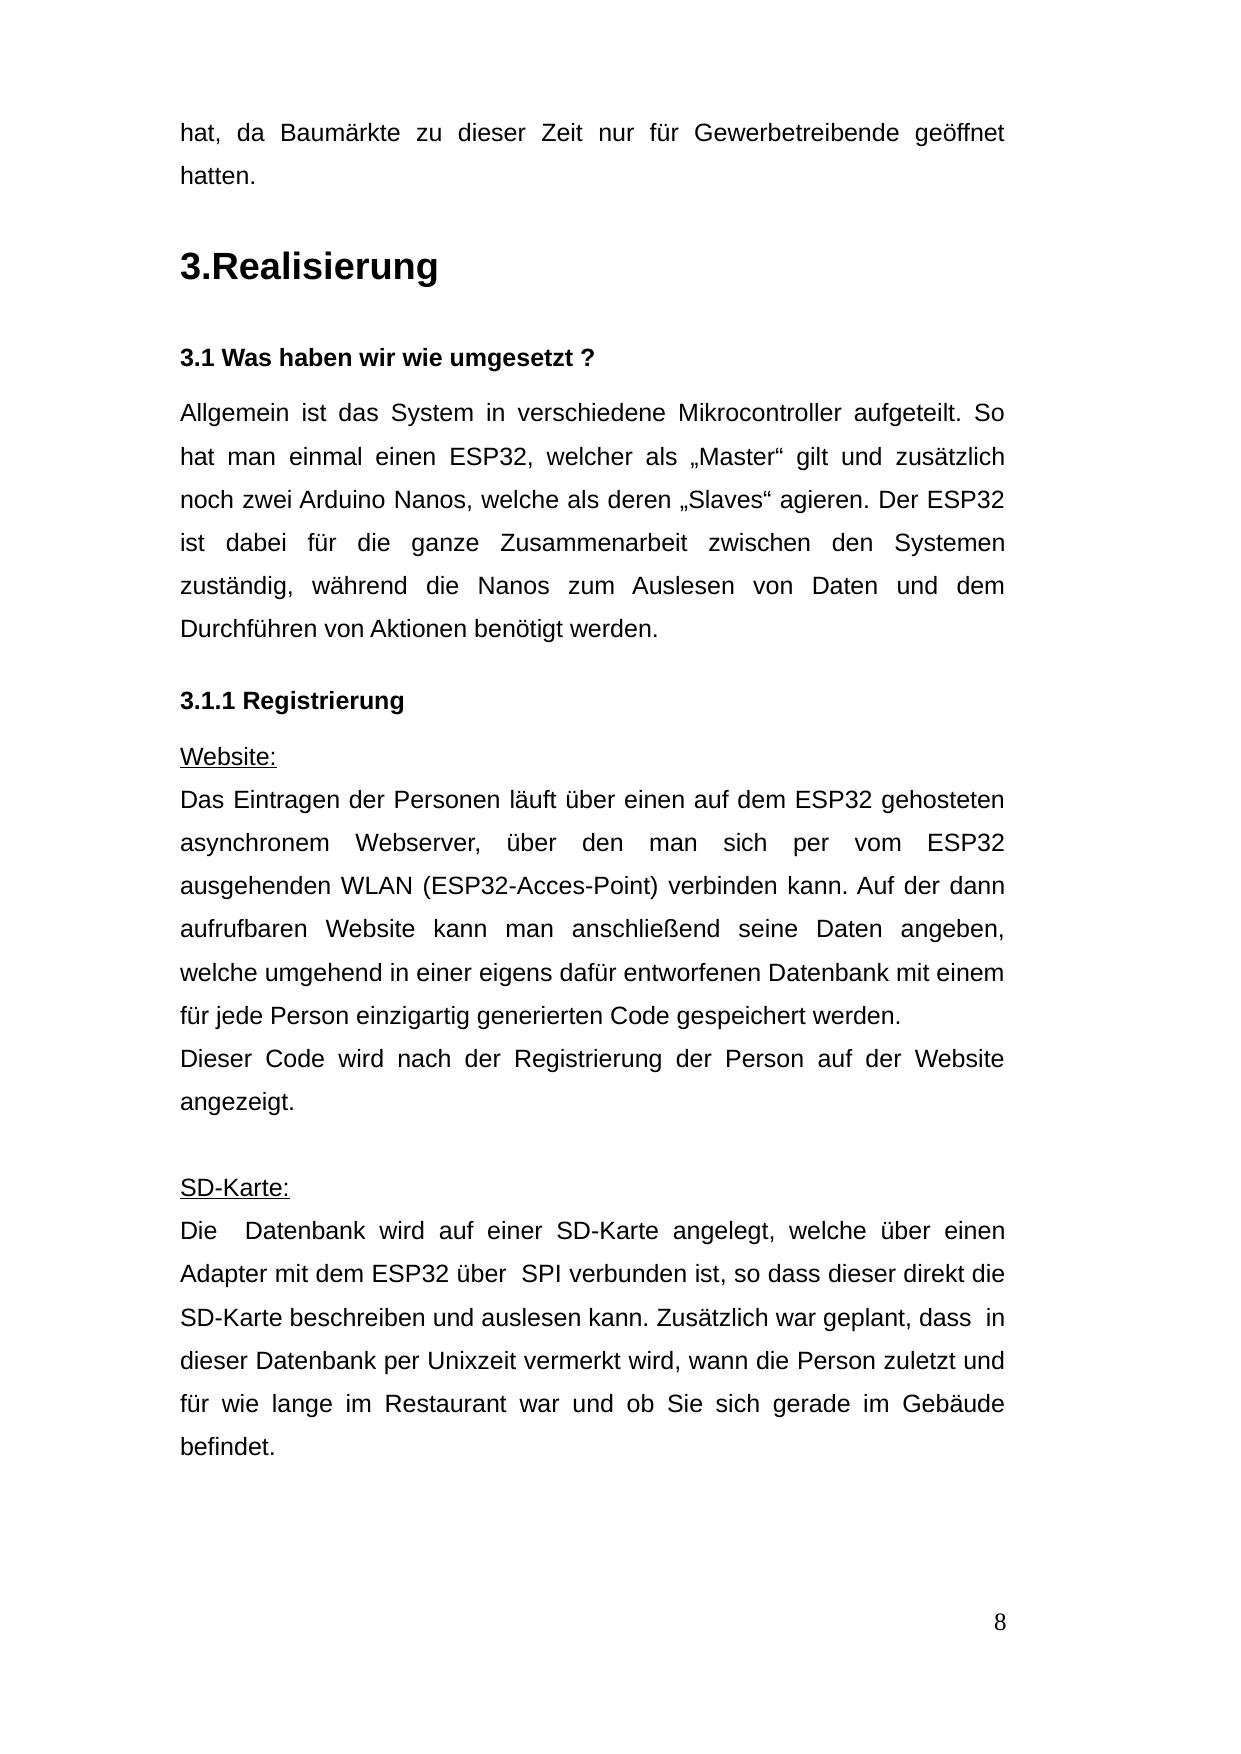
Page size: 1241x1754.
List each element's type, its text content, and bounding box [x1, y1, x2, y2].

text Das Eintragen der Personen läuft über einen auf dem ESP32 gehosteten asynchronem Webserver, über den man sich per vom ESP32 ausgehenden WLAN (ESP32-Acces-Point) verbinden kann. Auf der dann aufrufbaren Website kann man anschließend seine Daten angeben, welche umgehend in einer eigens dafür entworfenen Datenbank mit einem für jede Person einzigartig generierten Code gespeichert werden. [180, 785, 1006, 1029]
text Website: [180, 742, 1006, 771]
subtitle 3.Realisierung [180, 244, 1006, 288]
subtitle 3.1 Was haben wir wie umgesetzt ? [180, 343, 1006, 371]
text SD-Karte: [180, 1173, 1006, 1202]
subtitle 3.1.1 Registrierung [180, 686, 1006, 715]
text Die Datenbank wird auf einer SD-Karte angelegt, welche über einen Adapter mit dem ESP32 über SPI verbunden ist, so dass dieser direkt die SD-Karte beschreiben und auslesen kann. Zusätzlich war geplant, dass in dieser Datenbank per Unixzeit vermerkt wird, wann die Person zuletzt und für wie lange im Restaurant war und ob Sie sich gerade im Gebäude befindet. [180, 1216, 1006, 1461]
text Allgemein ist das System in verschiedene Mikrocontroller aufgeteilt. So hat man einmal einen ESP32, welcher als „Master“ gilt und zusätzlich noch zwei Arduino Nanos, welche als deren „Slaves“ agieren. Der ESP32 ist dabei für die ganze Zusammenarbeit zwischen den Systemen zuständig, während die Nanos zum Auslesen von Daten und dem Durchführen von Aktionen benötigt werden. [180, 398, 1006, 643]
text Dieser Code wird nach der Registrierung der Person auf der Website angezeigt. [180, 1044, 1006, 1116]
text hat, da Baumärkte zu dieser Zeit nur für Gewerbetreibende geöffnet hatten. [180, 118, 1006, 190]
